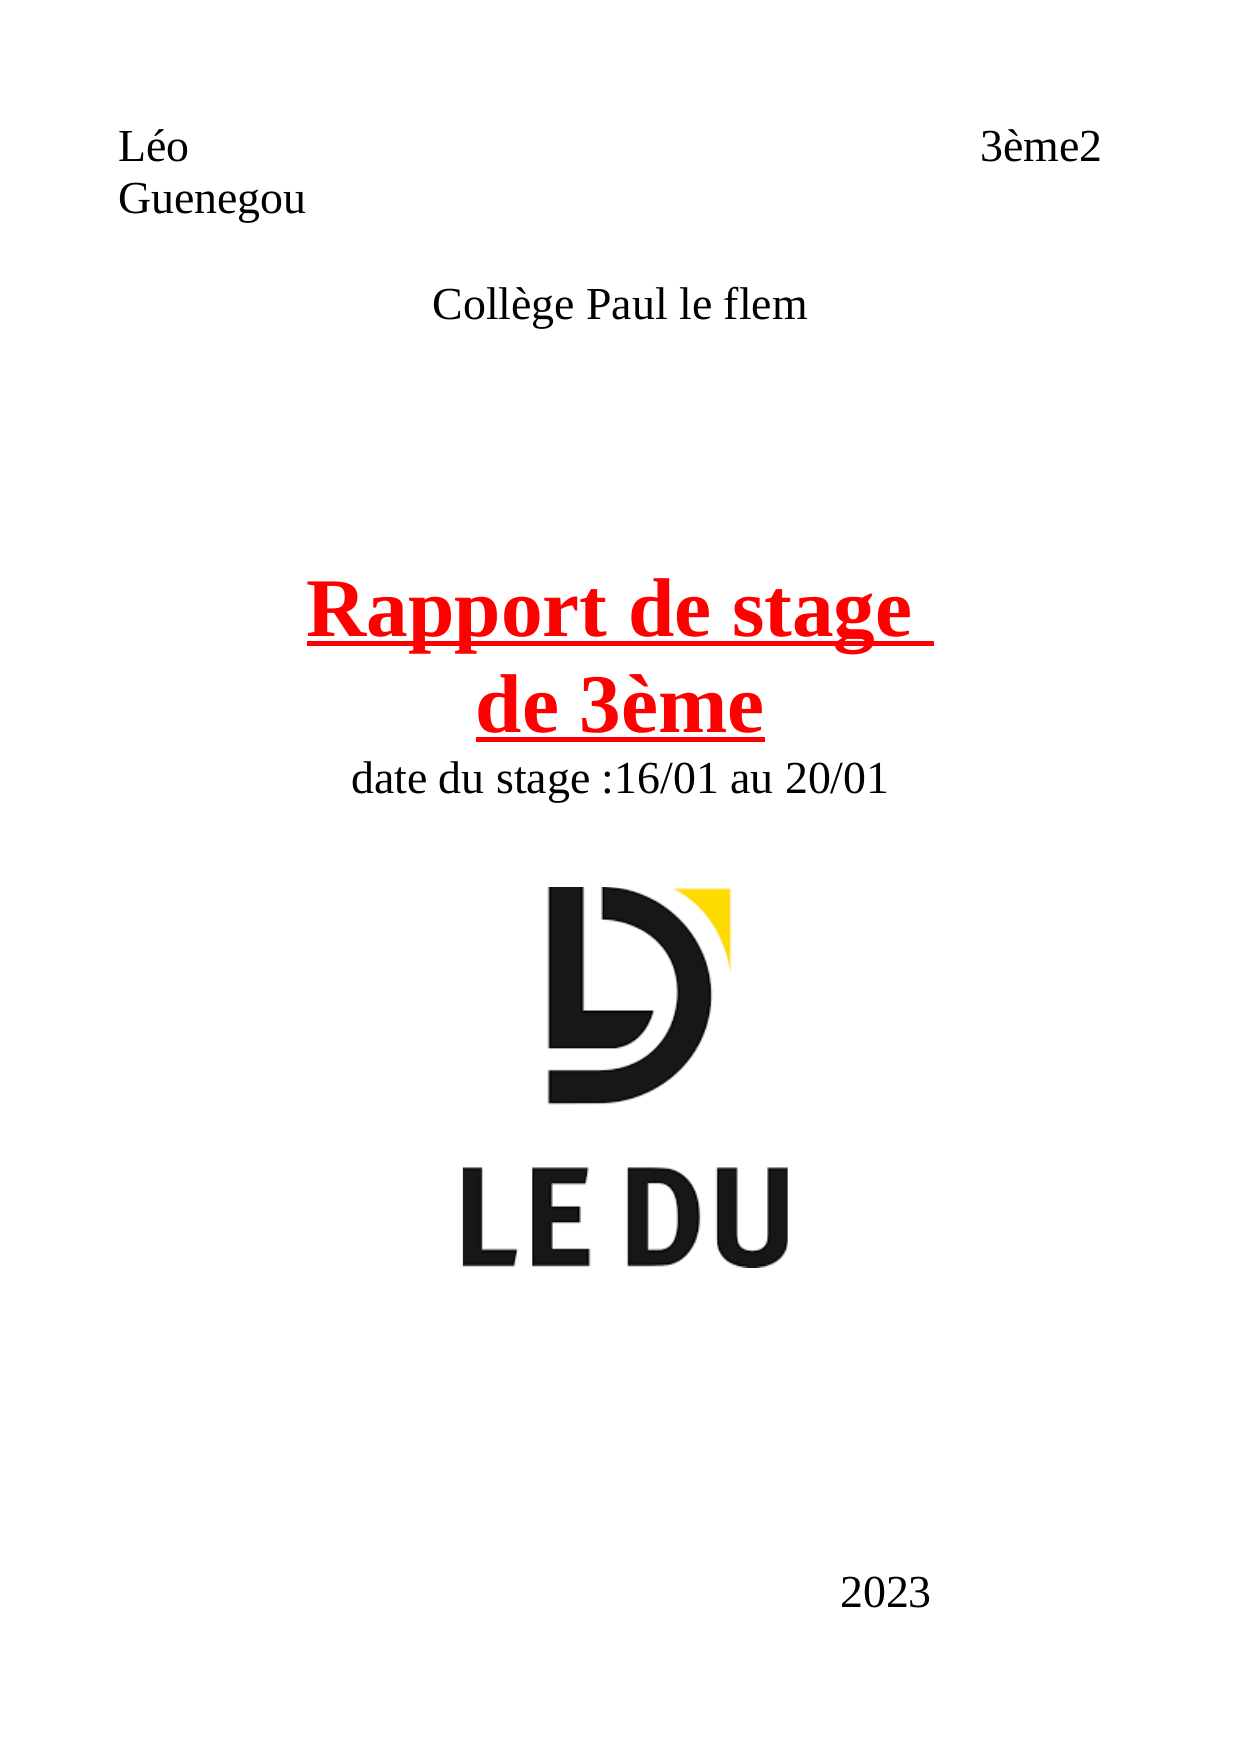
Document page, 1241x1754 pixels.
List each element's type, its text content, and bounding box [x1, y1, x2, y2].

text Léo 3ème2 [118, 118, 1122, 171]
text 2023 [118, 1564, 1122, 1617]
picture [462, 887, 788, 1268]
text date du stage :16/01 au 20/01 [118, 751, 1122, 803]
text Collège Paul le flem [118, 276, 1122, 329]
text de 3ème [118, 655, 1122, 751]
text Guenegou [118, 171, 1122, 223]
text Rapport de stage [118, 559, 1122, 655]
